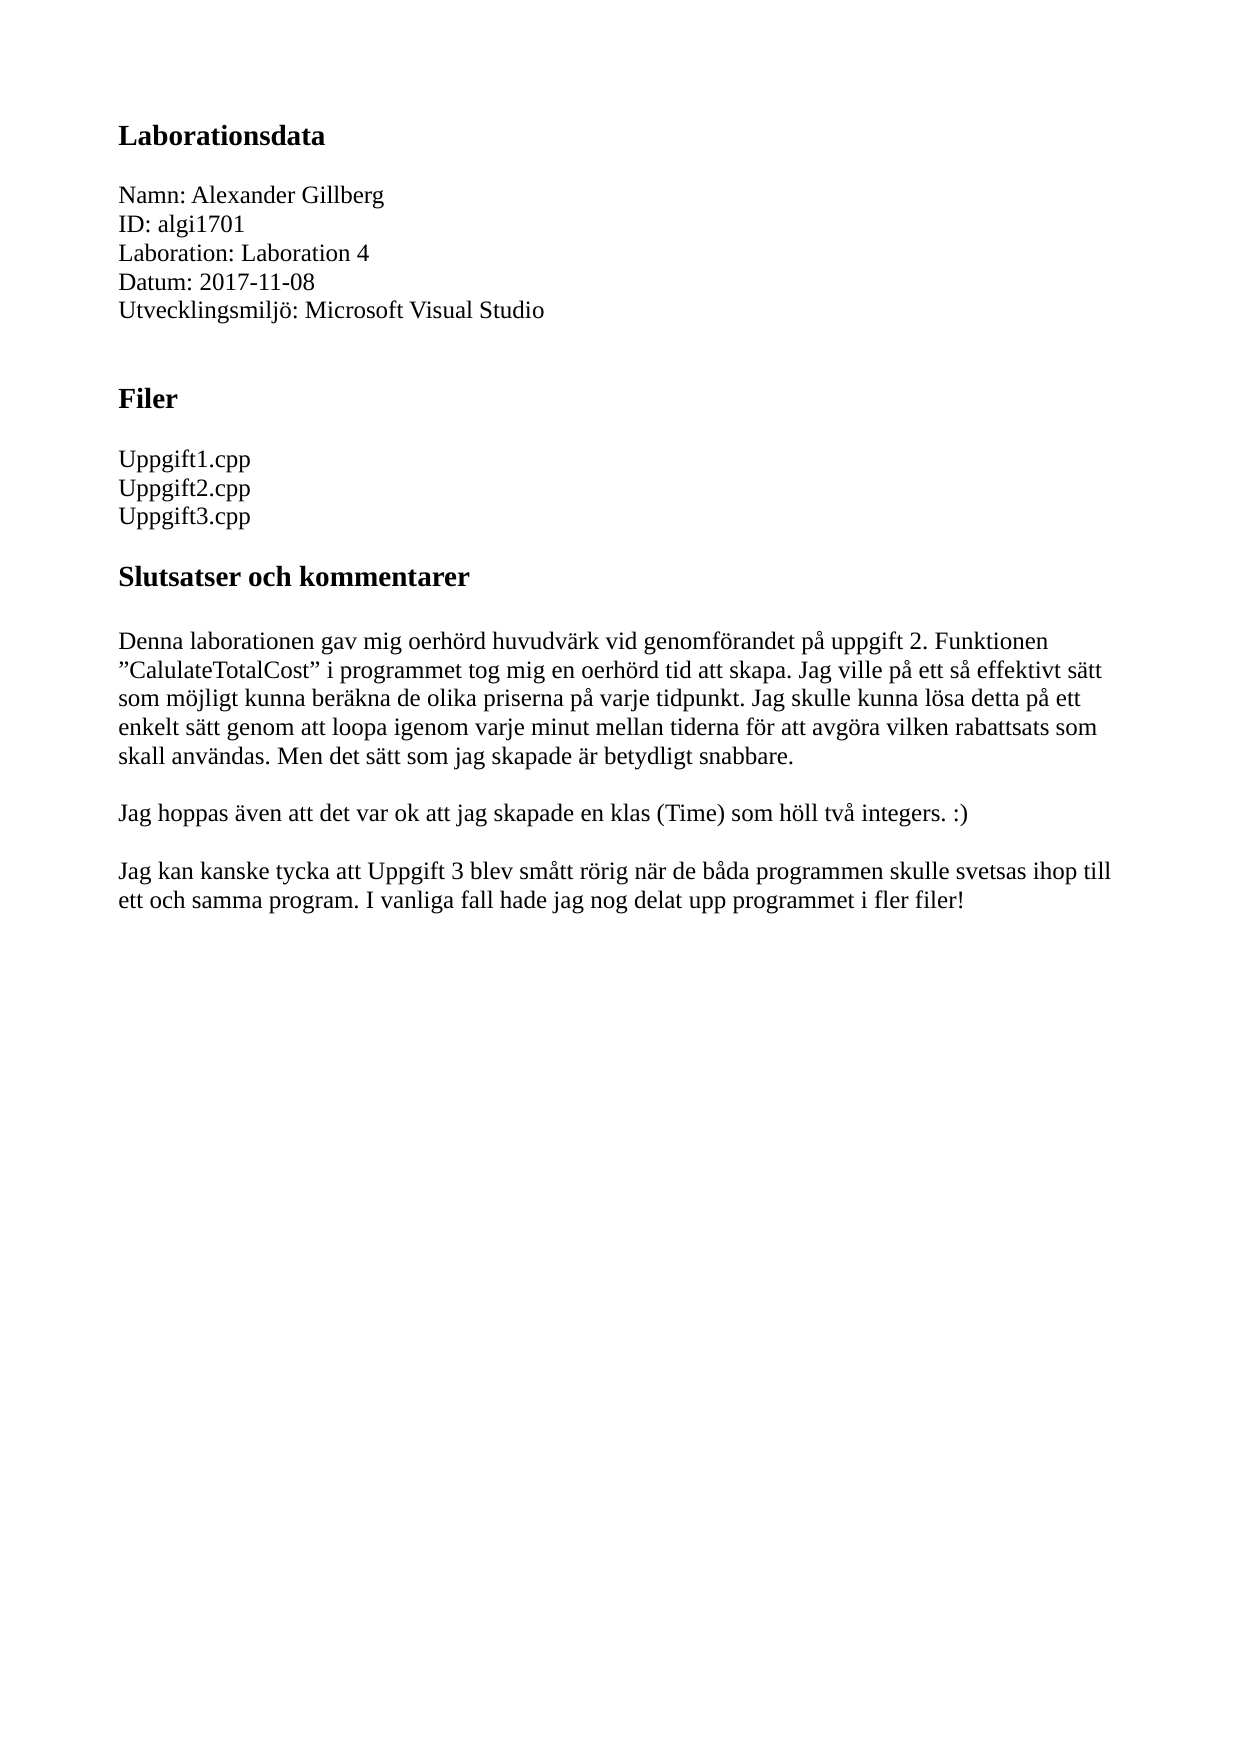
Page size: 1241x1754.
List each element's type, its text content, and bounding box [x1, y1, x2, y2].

text Jag kan kanske tycka att Uppgift 3 blev smått rörig när de båda programmen skulle svetsas ihop till ett och samma program. I vanliga fall hade jag nog delat upp programmet i fler filer! [118, 856, 1122, 913]
text Uppgift3.cpp [118, 501, 1122, 530]
text Uppgift1.cpp [118, 444, 1122, 473]
text Namn: Alexander Gillberg [118, 180, 1122, 209]
text Utvecklingsmiljö: Microsoft Visual Studio [118, 295, 1122, 324]
text Laborationsdata [118, 118, 1122, 152]
text Laboration: Laboration 4 [118, 238, 1122, 267]
text Uppgift2.cpp [118, 473, 1122, 501]
text Denna laborationen gav mig oerhörd huvudvärk vid genomförandet på uppgift 2. Funktionen ”CalulateTotalCost” i programmet tog mig en oerhörd tid att skapa. Jag ville på ett så effektivt sätt som möjligt kunna beräkna de olika priserna på varje tidpunkt. Jag skulle kunna lösa detta på ett enkelt sätt genom att loopa igenom varje minut mellan tiderna för att avgöra vilken rabattsats som skall användas. Men det sätt som jag skapade är betydligt snabbare. [118, 626, 1122, 770]
text Datum: 2017-11-08 [118, 267, 1122, 295]
text Slutsatser och kommentarer [118, 559, 1122, 592]
text Jag hoppas även att det var ok att jag skapade en klas (Time) som höll två integers. :) [118, 798, 1122, 827]
text Filer [118, 382, 1122, 415]
text ID: algi1701 [118, 209, 1122, 238]
